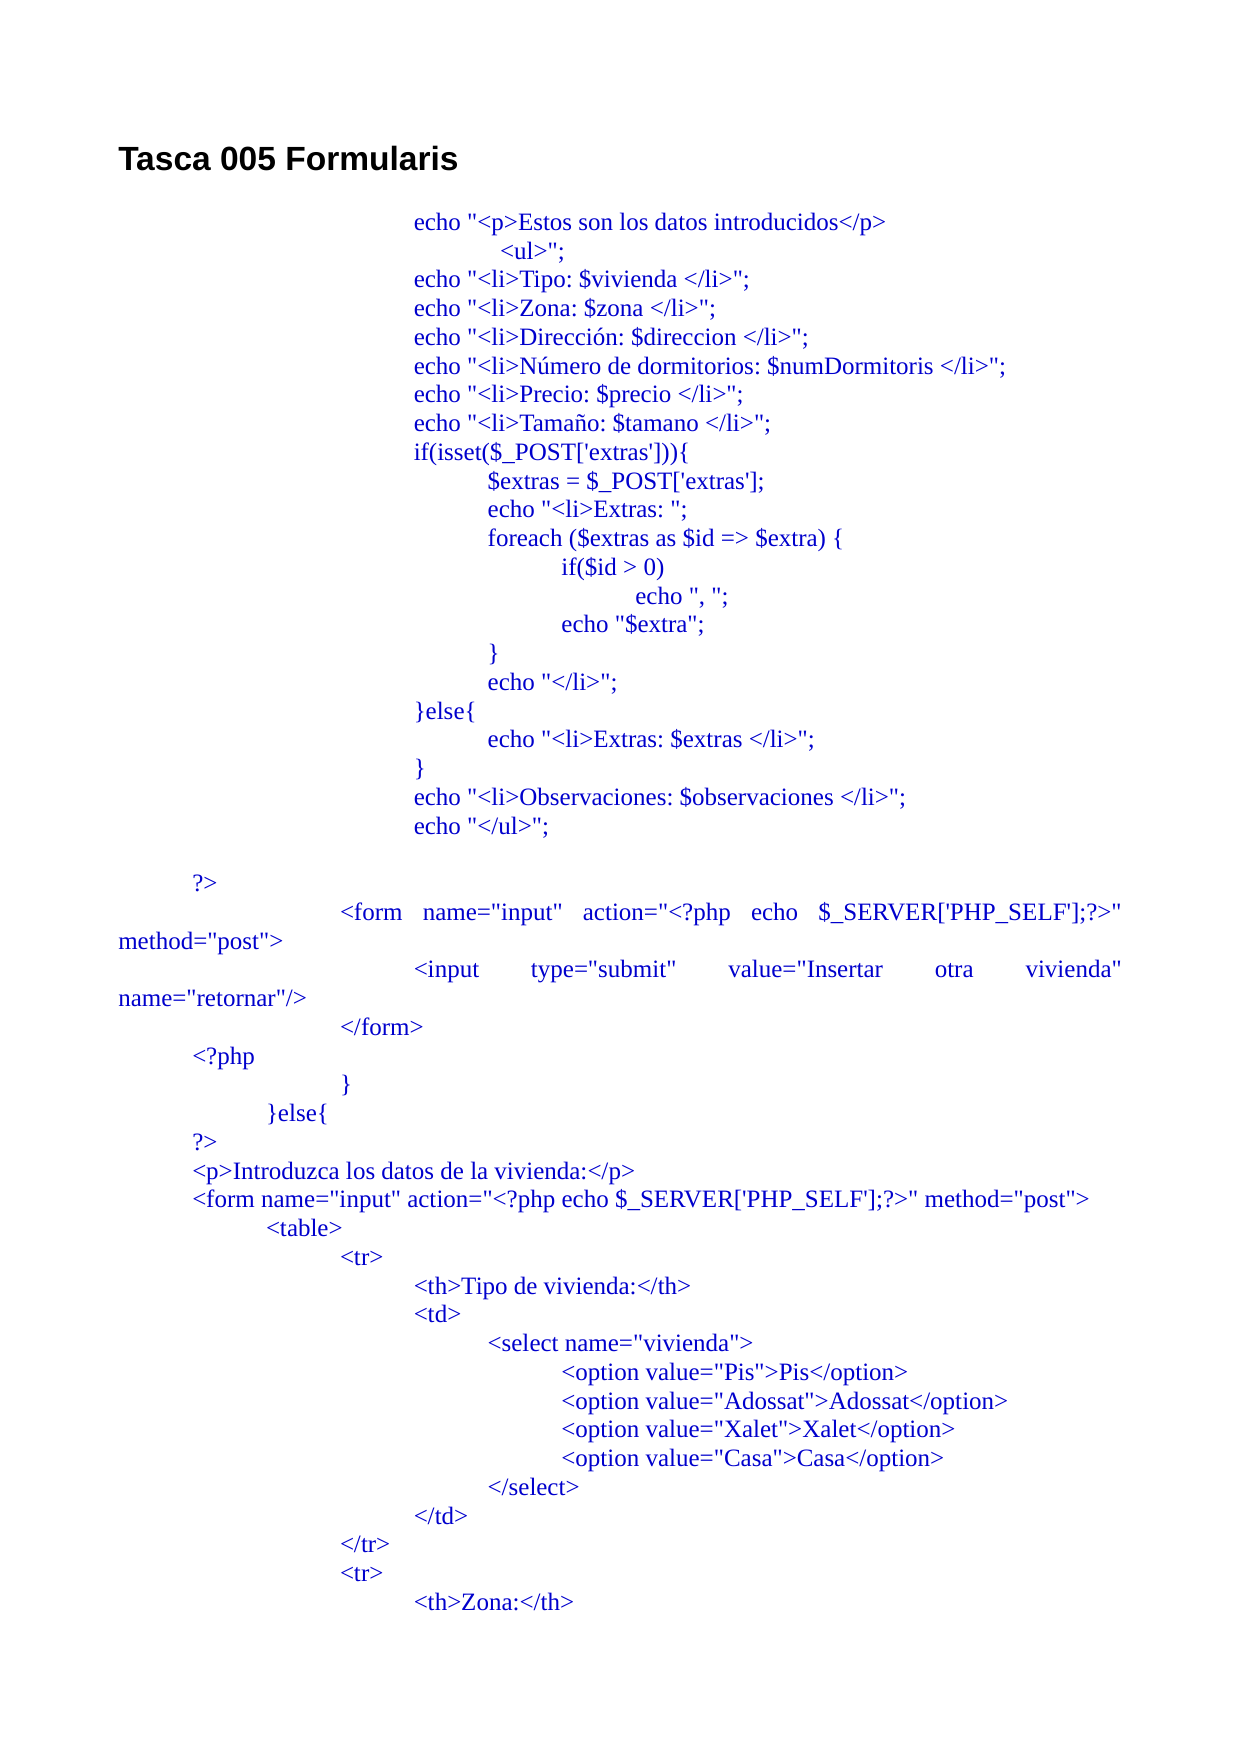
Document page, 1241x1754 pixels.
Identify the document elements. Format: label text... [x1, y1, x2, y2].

text echo "<li>Precio: $precio </li>"; [118, 379, 1122, 408]
text ?> [118, 868, 1122, 897]
text <form name="input" action="<?php echo $_SERVER['PHP_SELF'];?>" method="post"> [118, 897, 1122, 954]
text <?php [118, 1041, 1122, 1069]
text } [118, 753, 1122, 782]
text <select name="vivienda"> [118, 1328, 1122, 1357]
text echo "<li>Dirección: $direccion </li>"; [118, 322, 1122, 351]
text echo "<li>Tipo: $vivienda </li>"; [118, 264, 1122, 293]
text } [118, 1069, 1122, 1098]
text if(isset($_POST['extras'])){ [118, 437, 1122, 466]
text echo "</ul>"; [118, 811, 1122, 839]
text $extras = $_POST['extras']; [118, 466, 1122, 494]
text <option value="Casa">Casa</option> [118, 1443, 1122, 1472]
text </tr> [118, 1529, 1122, 1558]
text echo "<li>Extras: "; [118, 494, 1122, 523]
text <th>Zona:</th> [118, 1587, 1122, 1616]
text <ul>"; [118, 236, 1122, 264]
text <option value="Pis">Pis</option> [118, 1357, 1122, 1386]
text <form name="input" action="<?php echo $_SERVER['PHP_SELF'];?>" method="post"> [118, 1184, 1122, 1213]
text echo "<li>Zona: $zona </li>"; [118, 293, 1122, 322]
text echo "$extra"; [118, 609, 1122, 638]
text <th>Tipo de vivienda:</th> [118, 1271, 1122, 1299]
text echo "<li>Extras: $extras </li>"; [118, 724, 1122, 753]
text echo ", "; [118, 581, 1122, 609]
text <td> [118, 1299, 1122, 1328]
text echo "<li>Observaciones: $observaciones </li>"; [118, 782, 1122, 811]
text <tr> [118, 1558, 1122, 1587]
text </select> [118, 1472, 1122, 1501]
text <option value="Xalet">Xalet</option> [118, 1414, 1122, 1443]
text echo "<p>Estos son los datos introducidos</p> [118, 207, 1122, 236]
text <tr> [118, 1242, 1122, 1271]
text </form> [118, 1012, 1122, 1041]
text if($id > 0) [118, 552, 1122, 581]
text <option value="Adossat">Adossat</option> [118, 1386, 1122, 1414]
text <input type="submit" value="Insertar otra vivienda" name="retornar"/> [118, 954, 1122, 1012]
text echo "</li>"; [118, 667, 1122, 696]
text }else{ [118, 696, 1122, 724]
text foreach ($extras as $id => $extra) { [118, 523, 1122, 552]
text </td> [118, 1501, 1122, 1529]
text <table> [118, 1213, 1122, 1242]
text } [118, 638, 1122, 667]
text <p>Introduzca los datos de la vivienda:</p> [118, 1156, 1122, 1184]
text echo "<li>Número de dormitorios: $numDormitoris </li>"; [118, 351, 1122, 379]
text echo "<li>Tamaño: $tamano </li>"; [118, 408, 1122, 437]
text ?> [118, 1127, 1122, 1156]
text }else{ [118, 1098, 1122, 1127]
